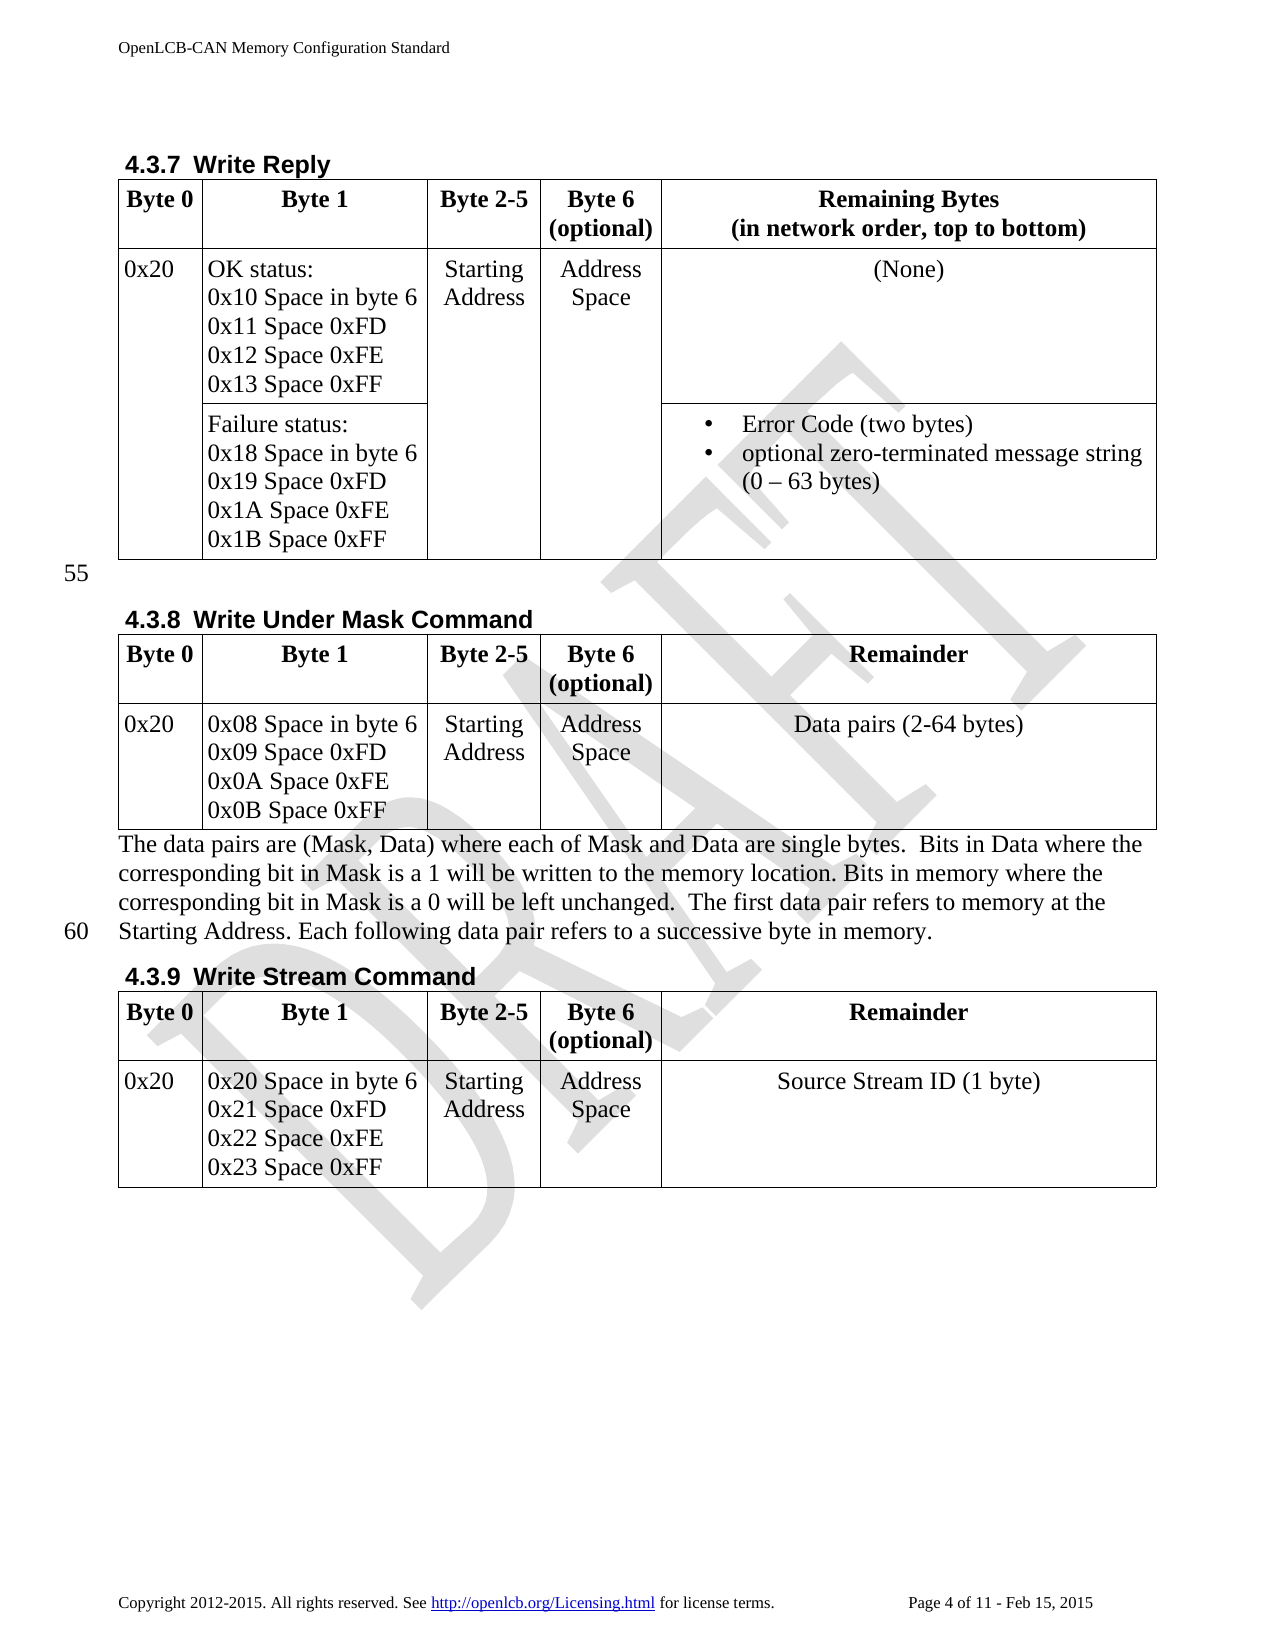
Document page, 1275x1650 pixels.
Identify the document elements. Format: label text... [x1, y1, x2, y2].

table_header Byte 2-5 [428, 992, 516, 1060]
subtitle Write Stream Command [742, 962, 1157, 991]
table_cell 0x20 [119, 249, 202, 558]
table_header Byte 2-5 [428, 635, 540, 703]
table_header Byte 0 [119, 635, 202, 703]
table_cell Failure status: 0x18 Space in byte 6 0x19 Space 0xFD 0x1A Space 0xFE 0x1B Space 0xFF [203, 404, 427, 558]
table_header [731, 635, 812, 676]
table_header Byte 2-5 [496, 992, 540, 1040]
subtitle Write Stream Command [571, 962, 714, 991]
subtitle Write Under Mask Command [118, 605, 687, 634]
table_cell Starting Address [428, 1083, 487, 1187]
subtitle [701, 605, 811, 634]
table_cell Address Space [541, 704, 571, 731]
table_cell Error Code (two bytes) optional zero-terminated message string (0 – 63 bytes) [808, 404, 1156, 558]
table_cell Address Space [541, 733, 608, 829]
table_header [662, 635, 756, 703]
table_cell Starting Address [452, 1061, 540, 1187]
subtitle Write Stream Command [230, 977, 319, 991]
table_header Remainder [662, 992, 1156, 1060]
table_header [382, 992, 427, 1034]
table_cell Data pairs (2-64 bytes) [662, 787, 694, 829]
table_header Byte 1 [203, 635, 427, 703]
subtitle [803, 605, 988, 634]
table_cell Address Space [561, 726, 661, 829]
table_cell 0x08 Space in byte 6 0x09 Space 0xFD 0x0A Space 0xFE 0x0B Space 0xFF [203, 704, 427, 829]
table_header Byte 0 [119, 180, 202, 248]
text The data pairs are (Mask, Data) where each of Mask and Data are single bytes. Bits in Data where the corresponding bit in Mask is a 1 will be written to the memory location. Bits in memory where the corresponding bit in Mask is a 0 will be left unchanged. The first data pair refers to memory at the Starting Address. Each following data pair refers to a successive byte in memory. [118, 830, 400, 944]
table_header Byte 1 [204, 992, 406, 1060]
table_header Remaining Bytes (in network order, top to bottom) [662, 180, 1156, 248]
table_cell Error Code (two bytes) optional zero-terminated message string (0 – 63 bytes) [662, 404, 912, 558]
table_cell Address Space [541, 249, 661, 558]
table_header Byte 6 (optional) [541, 180, 661, 248]
table_header Remainder [791, 635, 1026, 703]
table_header [1030, 635, 1156, 703]
table_cell 0x20 [119, 1061, 202, 1187]
text The data pairs are (Mask, Data) where each of Mask and Data are single bytes. Bits in Data where the corresponding bit in Mask is a 1 will be written to the memory location. Bits in memory where the corresponding bit in Mask is a 0 will be left unchanged. The first data pair refers to memory at the Starting Address. Each following data pair refers to a successive byte in memory. [477, 830, 687, 944]
table_cell Data pairs (2-64 bytes) [800, 704, 1156, 829]
table_header Byte 6 (optional) [541, 635, 661, 703]
text The data pairs are (Mask, Data) where each of Mask and Data are single bytes. Bits in Data where the corresponding bit in Mask is a 1 will be written to the memory location. Bits in memory where the corresponding bit in Mask is a 0 will be left unchanged. The first data pair refers to memory at the Starting Address. Each following data pair refers to a successive byte in memory. [664, 830, 1157, 944]
subtitle [1002, 605, 1157, 634]
table_cell Starting Address [428, 249, 540, 558]
table_cell 0x20 Space in byte 6 0x21 Space 0xFD 0x22 Space 0xFE 0x23 Space 0xFF [250, 1061, 427, 1187]
table_cell 0x20 [119, 704, 202, 829]
table_cell Starting Address [428, 704, 540, 829]
text The data pairs are (Mask, Data) where each of Mask and Data are single bytes. Bits in Data where the corresponding bit in Mask is a 1 will be written to the memory location. Bits in memory where the corresponding bit in Mask is a 0 will be left unchanged. The first data pair refers to memory at the Starting Address. Each following data pair refers to a successive byte in memory. [360, 830, 508, 944]
table_header Byte 1 [203, 180, 427, 248]
table_cell OK status: 0x10 Space in byte 6 0x11 Space 0xFD 0x12 Space 0xFE 0x13 Space 0xFF [203, 249, 427, 403]
subtitle Write Stream Command [338, 962, 447, 991]
subtitle Write Stream Command [501, 972, 557, 991]
table_header Byte 0 [119, 992, 202, 1060]
table_cell (None) [662, 249, 1156, 403]
subtitle Write Reply [118, 150, 1157, 179]
table_cell Address Space [541, 1061, 661, 1187]
table_cell Source Stream ID (1 byte) [662, 1061, 1156, 1187]
table_cell Address Space [596, 704, 661, 748]
table_cell 0x20 Space in byte 6 0x21 Space 0xFD 0x22 Space 0xFE 0x23 Space 0xFF [203, 1061, 333, 1187]
table_header Byte 6 (optional) [541, 992, 661, 1060]
subtitle Write Stream Command [118, 962, 220, 991]
table_cell Data pairs (2-64 bytes) [662, 704, 876, 829]
table_header Byte 2-5 [428, 180, 540, 248]
